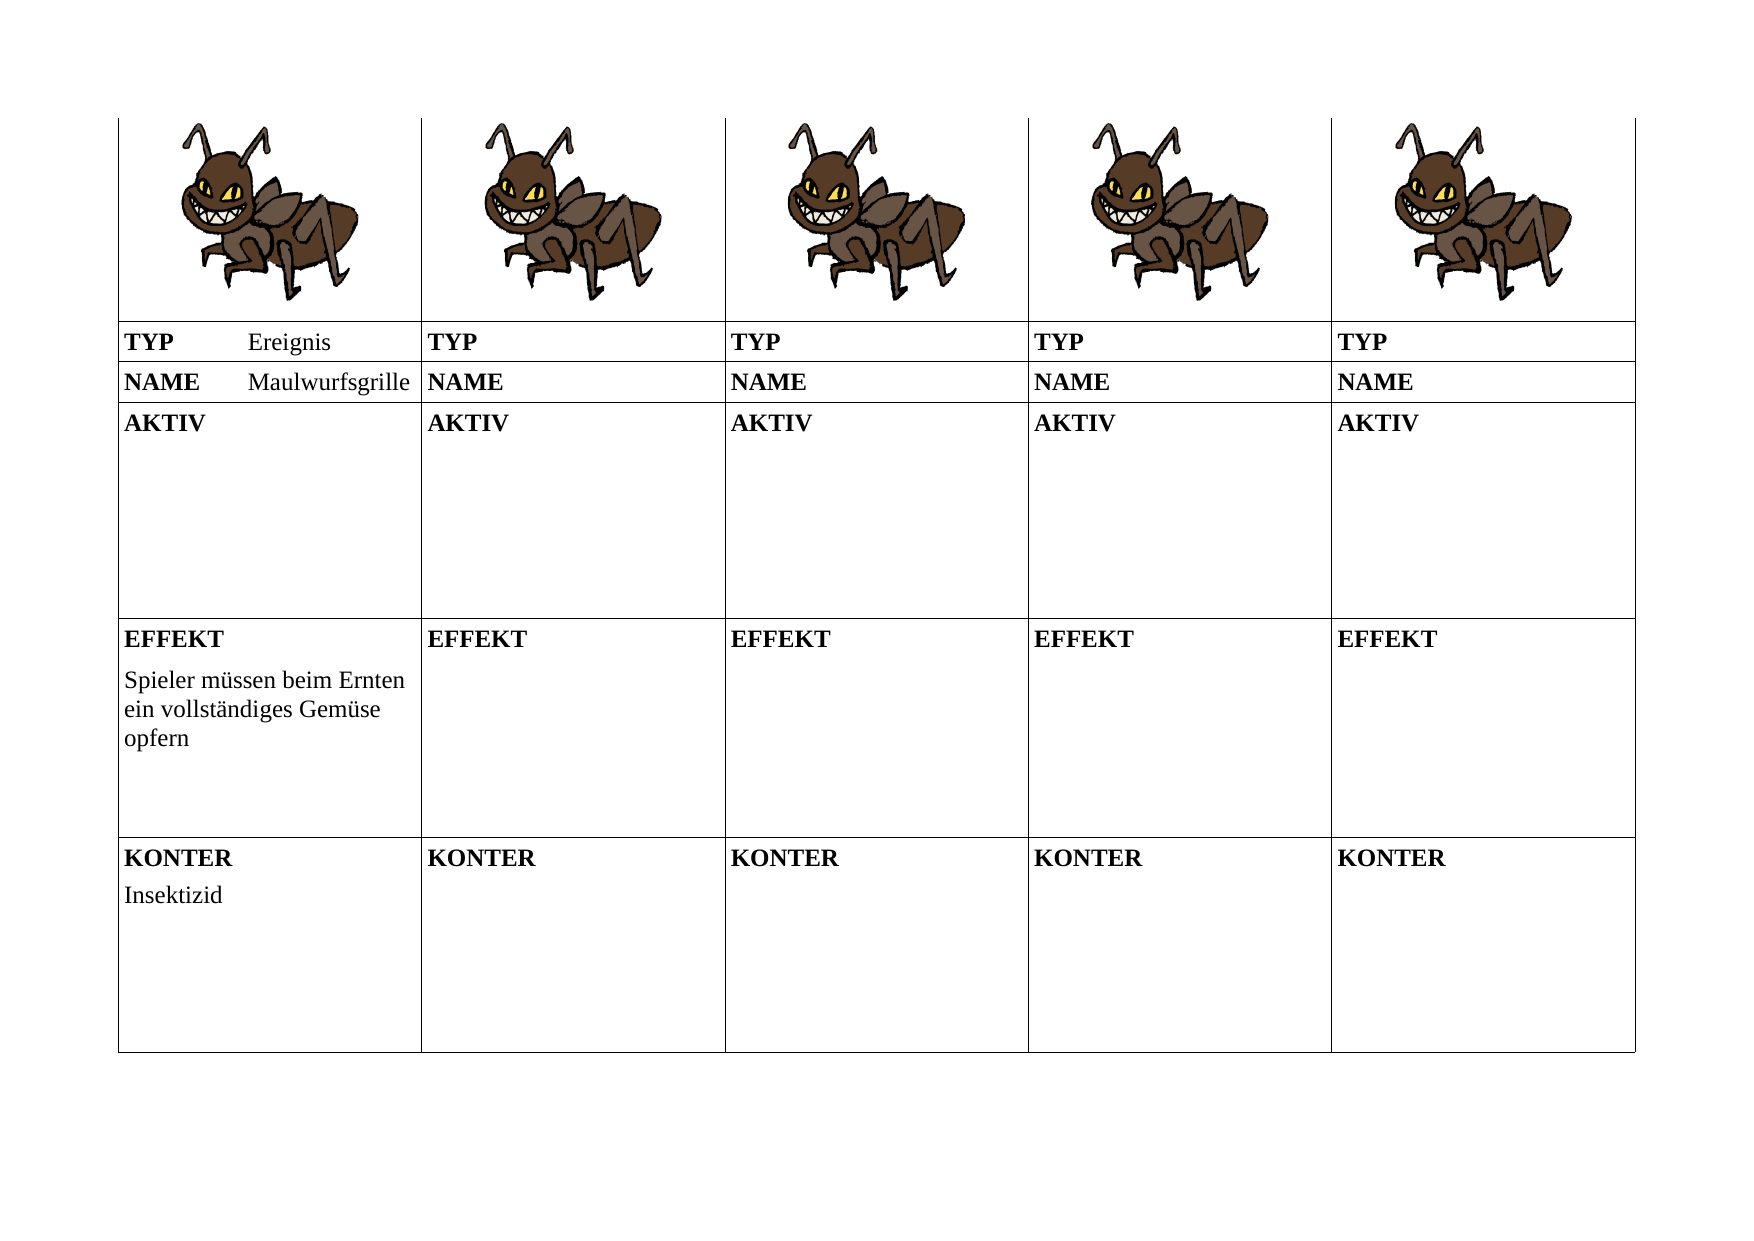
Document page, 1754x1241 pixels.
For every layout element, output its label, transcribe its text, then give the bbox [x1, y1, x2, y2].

table_cell TYP [422, 322, 549, 361]
table_cell [1152, 362, 1331, 402]
table_cell [1455, 619, 1635, 660]
table_cell Ereignis [242, 322, 421, 361]
table_cell [1029, 875, 1331, 1052]
table_cell [849, 619, 1028, 660]
table_cell EFFEKT [422, 619, 549, 660]
table_cell KONTER [1029, 838, 1152, 875]
table_cell KONTER [422, 838, 549, 875]
table_cell NAME [119, 362, 242, 402]
table_header [422, 118, 725, 321]
table_cell TYP [119, 322, 242, 361]
table_cell EFFEKT [726, 619, 849, 660]
table_cell [1455, 362, 1635, 402]
table_cell Maulwurfsgrille [242, 362, 421, 402]
table_cell [1152, 838, 1331, 875]
table_cell [1455, 838, 1635, 875]
table_cell AKTIV [422, 403, 549, 441]
table_cell AKTIV [1029, 403, 1152, 441]
table_cell TYP [1029, 322, 1152, 361]
table_cell [422, 441, 725, 618]
table_cell [549, 322, 725, 361]
table_cell [1332, 660, 1635, 837]
table_cell [1029, 660, 1331, 837]
table_cell [849, 322, 1028, 361]
table_cell [849, 838, 1028, 875]
table_cell KONTER [726, 838, 849, 875]
table_cell [549, 619, 725, 660]
table_cell NAME [726, 362, 849, 402]
table_cell [726, 441, 1028, 618]
table_cell [1152, 403, 1331, 441]
table_cell AKTIV [119, 403, 242, 441]
table_cell EFFEKT [1029, 619, 1152, 660]
table_cell [242, 403, 421, 441]
table_cell [1029, 441, 1331, 618]
table_cell [242, 838, 421, 875]
table_cell [422, 660, 725, 837]
picture [1394, 123, 1572, 301]
table_cell EFFEKT [1332, 619, 1455, 660]
table_cell [1332, 875, 1635, 1052]
table_cell [549, 362, 725, 402]
table_cell Spieler müssen beim Ernten ein vollständiges Gemüse opfern [119, 660, 421, 837]
table_cell [849, 362, 1028, 402]
table_cell [1332, 441, 1635, 618]
table_cell [1152, 619, 1331, 660]
table_cell TYP [726, 322, 849, 361]
table_cell EFFEKT [119, 619, 242, 660]
table_cell [422, 875, 725, 1052]
table_cell [1152, 322, 1331, 361]
table_cell NAME [422, 362, 549, 402]
picture [1091, 123, 1269, 301]
table_cell [549, 403, 725, 441]
table_cell NAME [1029, 362, 1152, 402]
table_cell KONTER [119, 838, 242, 875]
table_header [119, 118, 421, 321]
table_cell Insektizid [119, 875, 421, 1052]
table_header [726, 118, 1028, 321]
table_cell [1455, 322, 1635, 361]
table_cell [726, 875, 1028, 1052]
table_cell KONTER [1332, 838, 1455, 875]
table_cell [119, 441, 421, 618]
table_header [1029, 118, 1331, 321]
table_cell AKTIV [1332, 403, 1455, 441]
picture [787, 123, 965, 301]
picture [181, 123, 359, 301]
table_cell AKTIV [726, 403, 849, 441]
table_cell [1455, 403, 1635, 441]
table_cell [242, 619, 421, 660]
table_cell [849, 403, 1028, 441]
picture [484, 123, 662, 301]
table_cell [726, 660, 1028, 837]
table_cell NAME [1332, 362, 1455, 402]
table_cell [549, 838, 725, 875]
table_cell TYP [1332, 322, 1455, 361]
table_header [1332, 118, 1635, 321]
